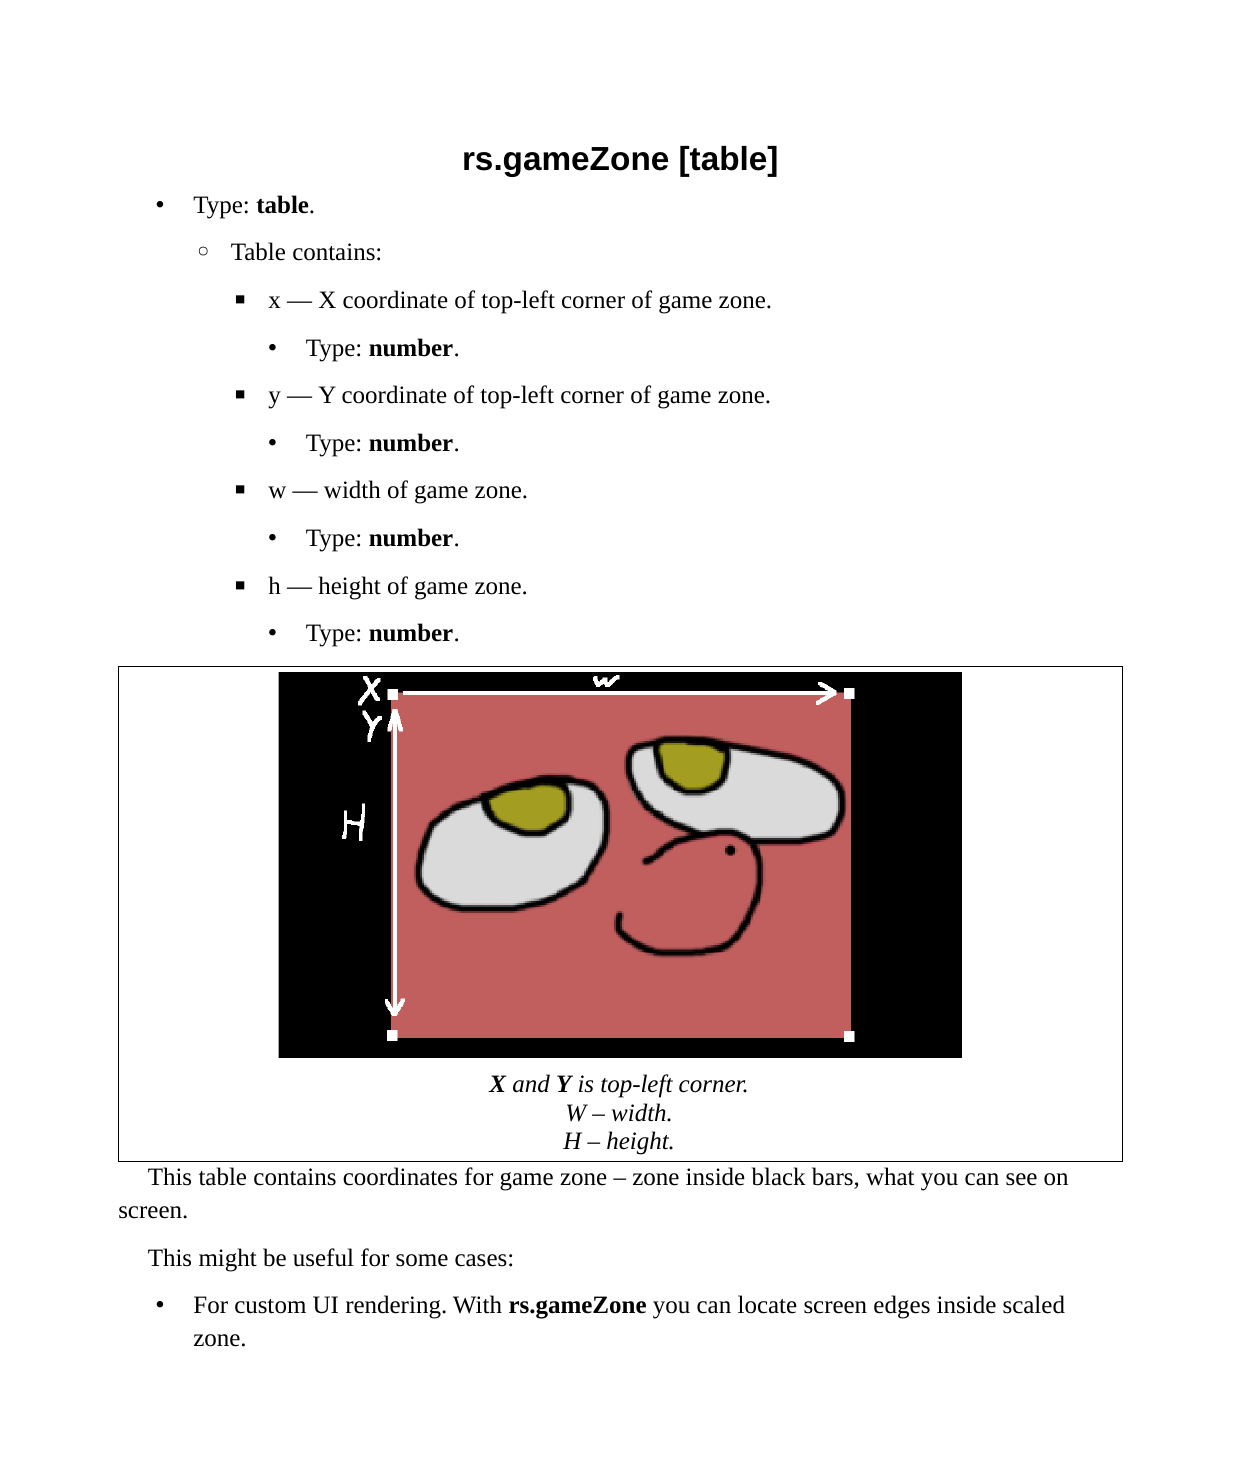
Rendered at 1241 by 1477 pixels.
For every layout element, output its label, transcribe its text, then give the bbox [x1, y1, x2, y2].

list Type: number. [268, 618, 1122, 647]
list Type: table. [156, 190, 1122, 219]
table_cell X and Y is top-left corner. W – width. H – height. [119, 1063, 1122, 1161]
text This table contains coordinates for game zone – zone inside black bars, what you can see on screen. [118, 1162, 1122, 1224]
list Type: number. [268, 523, 1122, 552]
list Table contains: [193, 237, 1122, 266]
list y — Y coordinate of top-left corner of game zone. [231, 380, 1122, 409]
picture [278, 672, 962, 1058]
text This might be useful for some cases: [118, 1243, 1122, 1271]
list x — X coordinate of top-left corner of game zone. [231, 285, 1122, 314]
list h — height of game zone. [231, 571, 1122, 599]
list Type: number. [268, 428, 1122, 457]
list w — width of game zone. [231, 476, 1122, 504]
table_header [119, 667, 1122, 1063]
list For custom UI rendering. With rs.gameZone you can locate screen edges inside scaled zone. [156, 1290, 1122, 1352]
list Type: number. [268, 333, 1122, 361]
subtitle rs.gameZone [table] [118, 139, 1122, 177]
